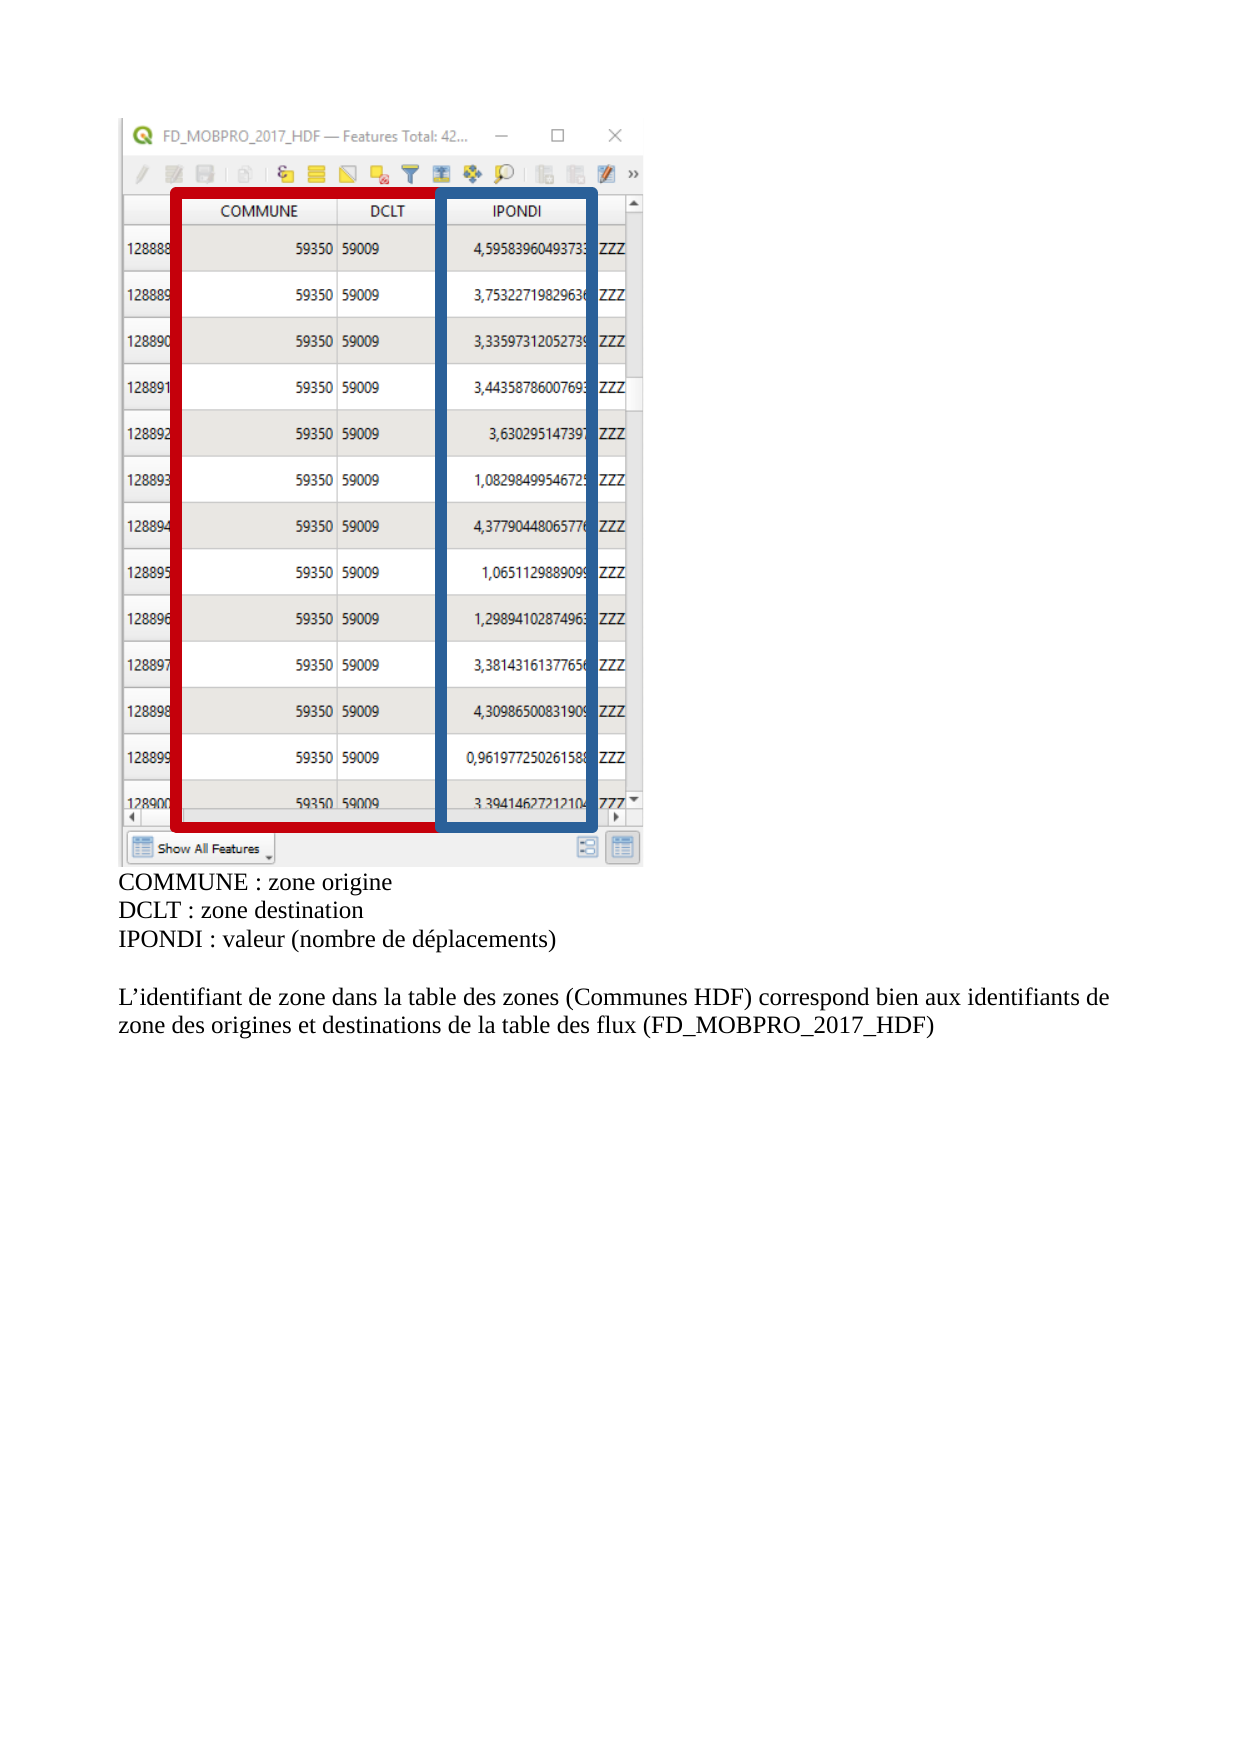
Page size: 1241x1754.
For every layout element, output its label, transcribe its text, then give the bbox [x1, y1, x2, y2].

text L’identifiant de zone dans la table des zones (Communes HDF) correspond bien aux identifiants de zone des origines et destinations de la table des flux (FD_MOBPRO_2017_HDF) [118, 982, 1122, 1039]
text IPONDI : valeur (nombre de déplacements) [118, 924, 1122, 953]
text COMMUNE : zone origine [118, 867, 1122, 896]
text DCLT : zone destination [118, 896, 1122, 924]
picture [118, 118, 644, 867]
